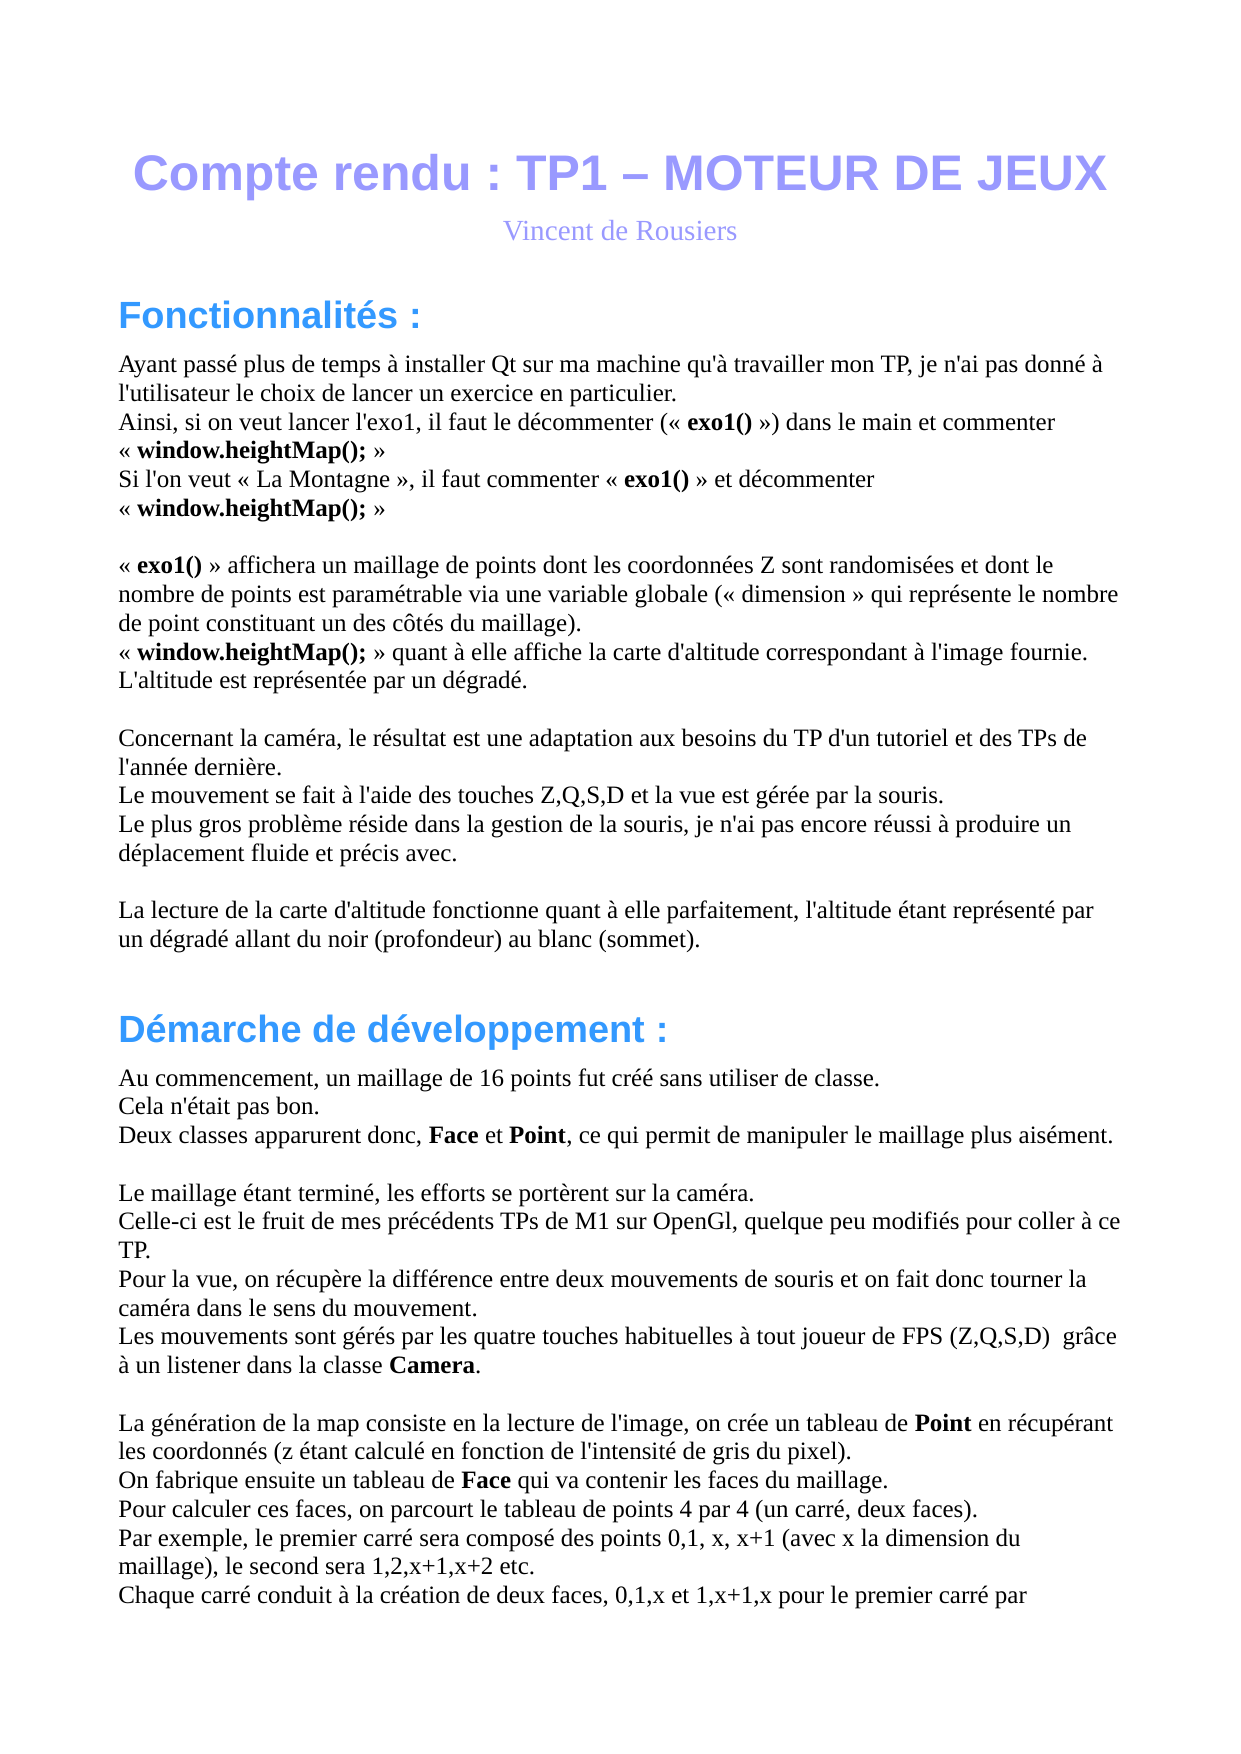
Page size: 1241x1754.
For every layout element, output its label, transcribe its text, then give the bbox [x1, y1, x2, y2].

text Pour la vue, on récupère la différence entre deux mouvements de souris et on fait donc tourner la caméra dans le sens du mouvement. [118, 1264, 1122, 1321]
text Concernant la caméra, le résultat est une adaptation aux besoins du TP d'un tutoriel et des TPs de l'année dernière. [118, 723, 1122, 780]
text Les mouvements sont gérés par les quatre touches habituelles à tout joueur de FPS (Z,Q,S,D) grâce à un listener dans la classe Camera. [118, 1321, 1122, 1379]
text « window.heightMap(); » quant à elle affiche la carte d'altitude correspondant à l'image fournie. L'altitude est représentée par un dégradé. [118, 637, 1122, 694]
title Compte rendu : TP1 – MOTEUR DE JEUX [118, 143, 1122, 201]
subtitle Démarche de développement : [118, 1007, 1122, 1050]
text Vincent de Rousiers [118, 213, 1122, 247]
text Le plus gros problème réside dans la gestion de la souris, je n'ai pas encore réussi à produire un déplacement fluide et précis avec. [118, 809, 1122, 867]
text « exo1() » affichera un maillage de points dont les coordonnées Z sont randomisées et dont le nombre de points est paramétrable via une variable globale (« dimension » qui représente le nombre de point constituant un des côtés du maillage). [118, 550, 1122, 637]
text On fabrique ensuite un tableau de Face qui va contenir les faces du maillage. [118, 1465, 1122, 1494]
text Au commencement, un maillage de 16 points fut créé sans utiliser de classe. [118, 1063, 1122, 1091]
text Pour calculer ces faces, on parcourt le tableau de points 4 par 4 (un carré, deux faces). [118, 1494, 1122, 1523]
text La génération de la map consiste en la lecture de l'image, on crée un tableau de Point en récupérant les coordonnés (z étant calculé en fonction de l'intensité de gris du pixel). [118, 1408, 1122, 1465]
text Le mouvement se fait à l'aide des touches Z,Q,S,D et la vue est gérée par la souris. [118, 780, 1122, 809]
text Le maillage étant terminé, les efforts se portèrent sur la caméra. [118, 1178, 1122, 1206]
text Si l'on veut « La Montagne », il faut commenter « exo1() » et décommenter « window.heightMap(); » [118, 464, 1122, 522]
subtitle Fonctionnalités : [118, 293, 1122, 337]
text Ayant passé plus de temps à installer Qt sur ma machine qu'à travailler mon TP, je n'ai pas donné à l'utilisateur le choix de lancer un exercice en particulier. [118, 349, 1122, 407]
text Ainsi, si on veut lancer l'exo1, il faut le décommenter (« exo1() ») dans le main et commenter « window.heightMap(); » [118, 407, 1122, 464]
text Deux classes apparurent donc, Face et Point, ce qui permit de manipuler le maillage plus aisément. [118, 1120, 1122, 1149]
text Cela n'était pas bon. [118, 1091, 1122, 1120]
text Celle-ci est le fruit de mes précédents TPs de M1 sur OpenGl, quelque peu modifiés pour coller à ce TP. [118, 1206, 1122, 1264]
text Chaque carré conduit à la création de deux faces, 0,1,x et 1,x+1,x pour le premier carré par [118, 1580, 1122, 1609]
text La lecture de la carte d'altitude fonctionne quant à elle parfaitement, l'altitude étant représenté par un dégradé allant du noir (profondeur) au blanc (sommet). [118, 895, 1122, 953]
text Par exemple, le premier carré sera composé des points 0,1, x, x+1 (avec x la dimension du maillage), le second sera 1,2,x+1,x+2 etc. [118, 1523, 1122, 1580]
